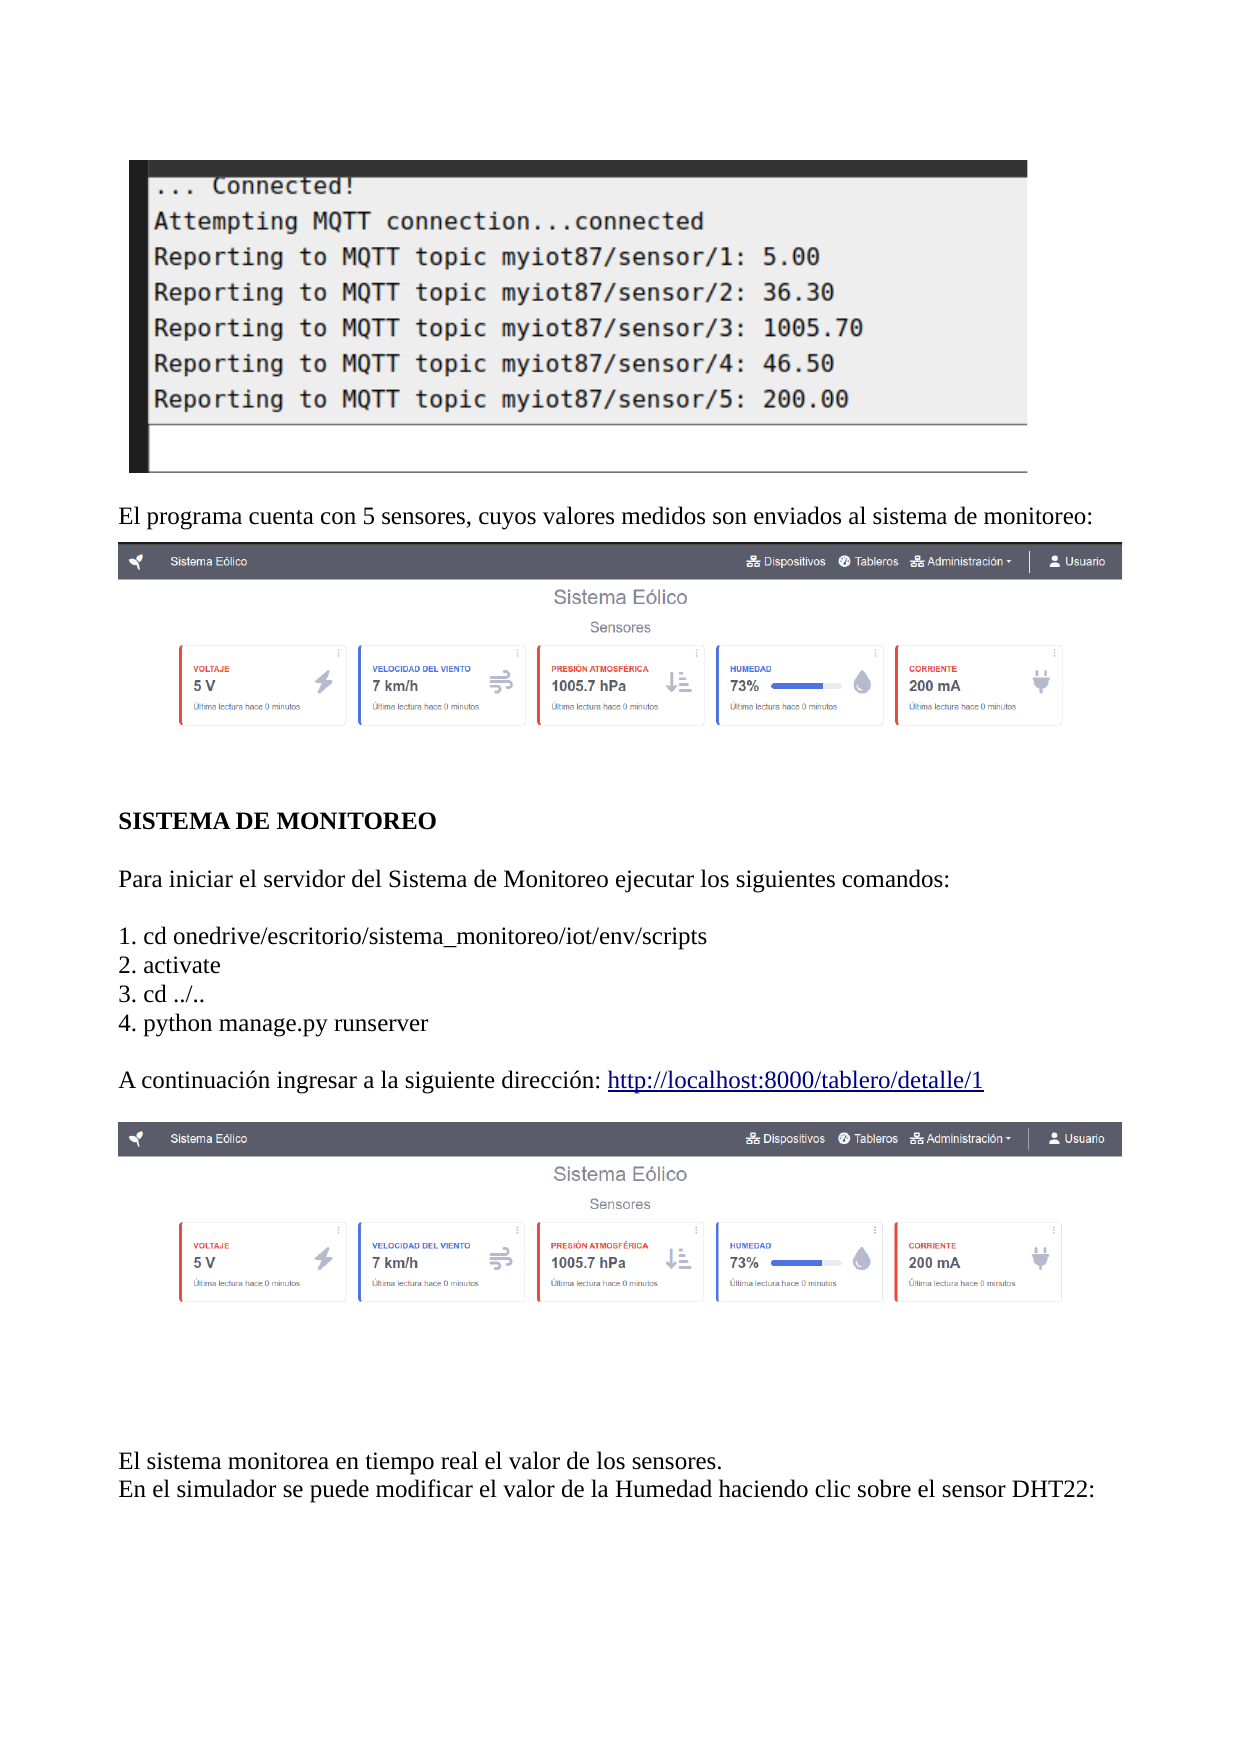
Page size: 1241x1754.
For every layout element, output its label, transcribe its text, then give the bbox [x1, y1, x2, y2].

picture [118, 542, 1123, 749]
text 3. cd ../.. [118, 979, 1122, 1008]
text 4. python manage.py runserver [118, 1008, 1122, 1036]
text Para iniciar el servidor del Sistema de Monitoreo ejecutar los siguientes comandos: [118, 864, 1122, 893]
text [118, 749, 1122, 806]
text El programa cuenta con 5 sensores, cuyos valores medidos son enviados al sistema de monitoreo: [118, 501, 1122, 542]
text El sistema monitorea en tiempo real el valor de los sensores. En el simulador se puede modificar el valor de la Humedad haciendo clic sobre el sensor DHT22: [118, 1446, 1122, 1561]
picture [118, 1122, 1123, 1417]
text 1. cd onedrive/escritorio/sistema_monitoreo/iot/env/scripts [118, 893, 1122, 950]
picture [129, 160, 1028, 473]
text A continuación ingresar a la siguiente dirección: http://localhost:8000/tablero/detalle/1 [118, 1065, 1122, 1094]
text SISTEMA DE MONITOREO [118, 806, 1122, 835]
text 2. activate [118, 950, 1122, 979]
